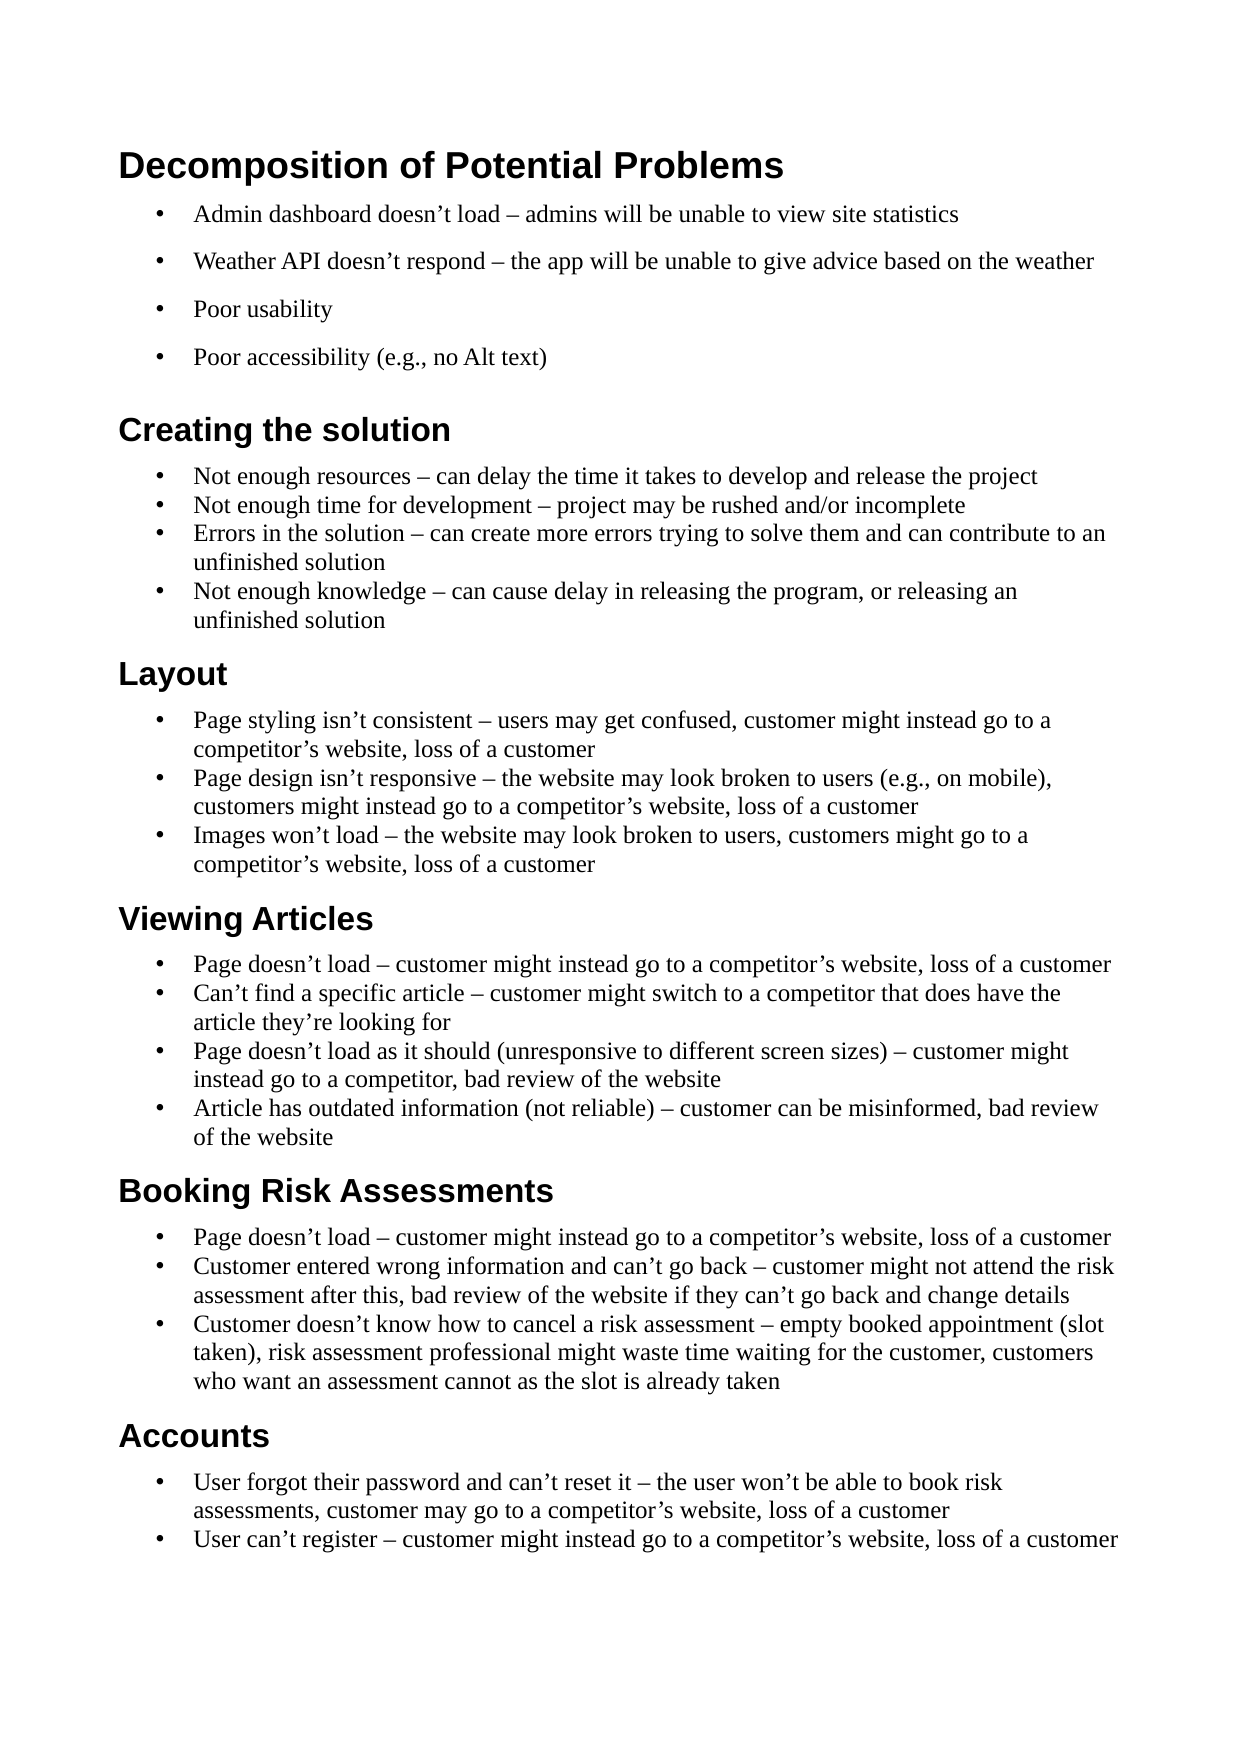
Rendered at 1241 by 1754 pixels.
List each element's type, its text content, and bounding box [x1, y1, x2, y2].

subtitle Viewing Articles [118, 898, 1122, 937]
list Customer entered wrong information and can’t go back – customer might not attend the risk assessment after this, bad review of the website if they can’t go back and change details [156, 1251, 1122, 1309]
list Images won’t load – the website may look broken to users, customers might go to a competitor’s website, loss of a customer [156, 820, 1122, 878]
list Weather API doesn’t respond – the app will be unable to give advice based on the weather [156, 246, 1122, 275]
subtitle Accounts [118, 1416, 1122, 1454]
list Page doesn’t load as it should (unresponsive to different screen sizes) – customer might instead go to a competitor, bad review of the website [156, 1036, 1122, 1093]
list Not enough knowledge – can cause delay in releasing the program, or releasing an unfinished solution [156, 576, 1122, 633]
subtitle Decomposition of Potential Problems [118, 143, 1122, 186]
list Page styling isn’t consistent – users may get confused, customer might instead go to a competitor’s website, loss of a customer [156, 705, 1122, 763]
list Poor accessibility (e.g., no Alt text) [156, 342, 1122, 370]
list Poor usability [156, 294, 1122, 323]
list Not enough resources – can delay the time it takes to develop and release the project [156, 461, 1122, 490]
subtitle Layout [118, 654, 1122, 693]
list Not enough time for development – project may be rushed and/or incomplete [156, 490, 1122, 518]
list Article has outdated information (not reliable) – customer can be misinformed, bad review of the website [156, 1093, 1122, 1151]
list Errors in the solution – can create more errors trying to solve them and can contribute to an unfinished solution [156, 518, 1122, 576]
list User forgot their password and can’t reset it – the user won’t be able to book risk assessments, customer may go to a competitor’s website, loss of a customer [156, 1467, 1122, 1524]
list Admin dashboard doesn’t load – admins will be unable to view site statistics [156, 199, 1122, 227]
subtitle Booking Risk Assessments [118, 1172, 1122, 1210]
subtitle Creating the solution [118, 410, 1122, 448]
list Page doesn’t load – customer might instead go to a competitor’s website, loss of a customer [156, 1222, 1122, 1251]
list Page design isn’t responsive – the website may look broken to users (e.g., on mobile), customers might instead go to a competitor’s website, loss of a customer [156, 763, 1122, 820]
list Customer doesn’t know how to cancel a risk assessment – empty booked appointment (slot taken), risk assessment professional might waste time waiting for the customer, customers who want an assessment cannot as the slot is already taken [156, 1309, 1122, 1395]
list Can’t find a specific article – customer might switch to a competitor that does have the article they’re looking for [156, 978, 1122, 1036]
list Page doesn’t load – customer might instead go to a competitor’s website, loss of a customer [156, 949, 1122, 978]
list User can’t register – customer might instead go to a competitor’s website, loss of a customer [156, 1524, 1122, 1553]
